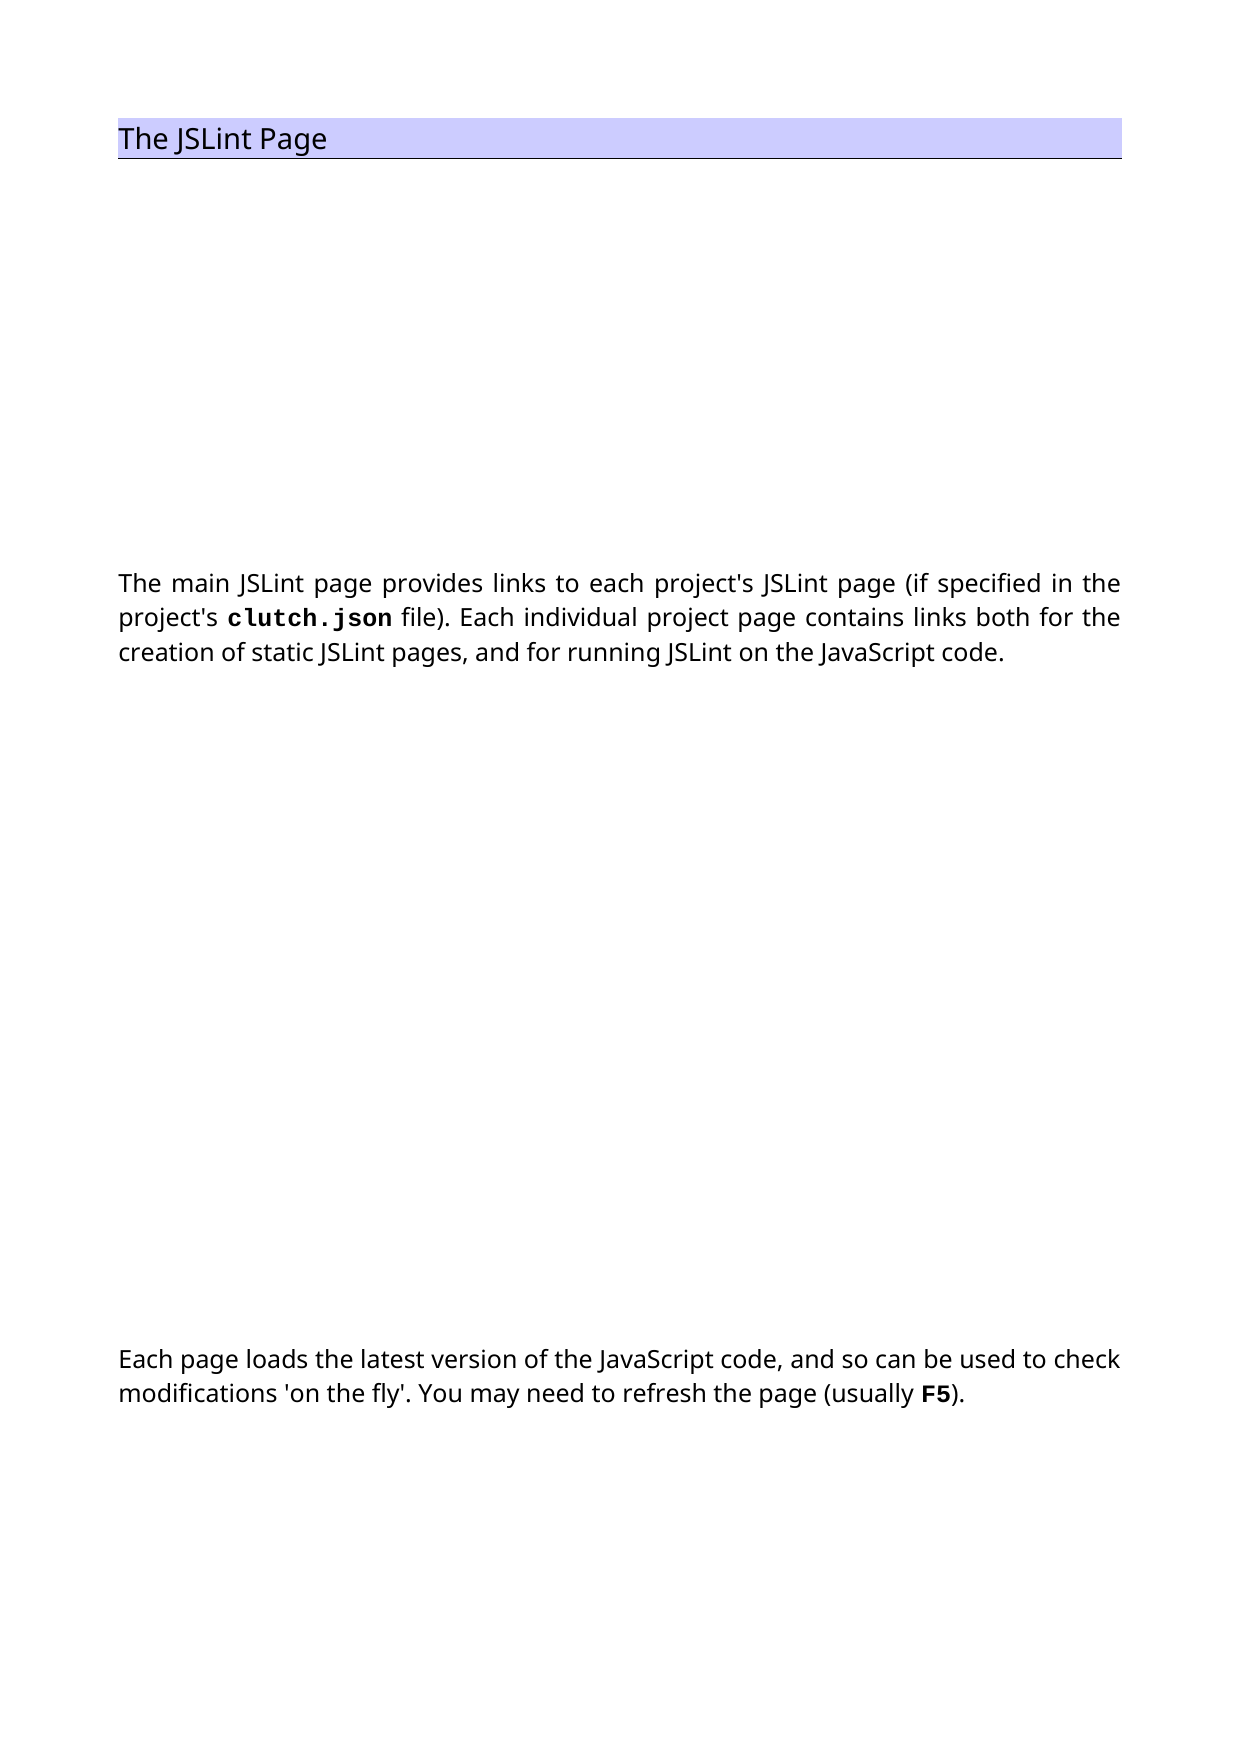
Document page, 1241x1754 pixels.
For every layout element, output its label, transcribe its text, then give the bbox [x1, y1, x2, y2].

subtitle The JSLint Page [118, 118, 1122, 158]
text Each page loads the latest version of the JavaScript code, and so can be used to check modifications 'on the fly'. You may need to refresh the page (usually F5). [118, 1341, 1122, 1410]
text The main JSLint page provides links to each project's JSLint page (if specified in the project's clutch.json file). Each individual project page contains links both for the creation of static JSLint pages, and for running JSLint on the JavaScript code. [118, 566, 1122, 668]
